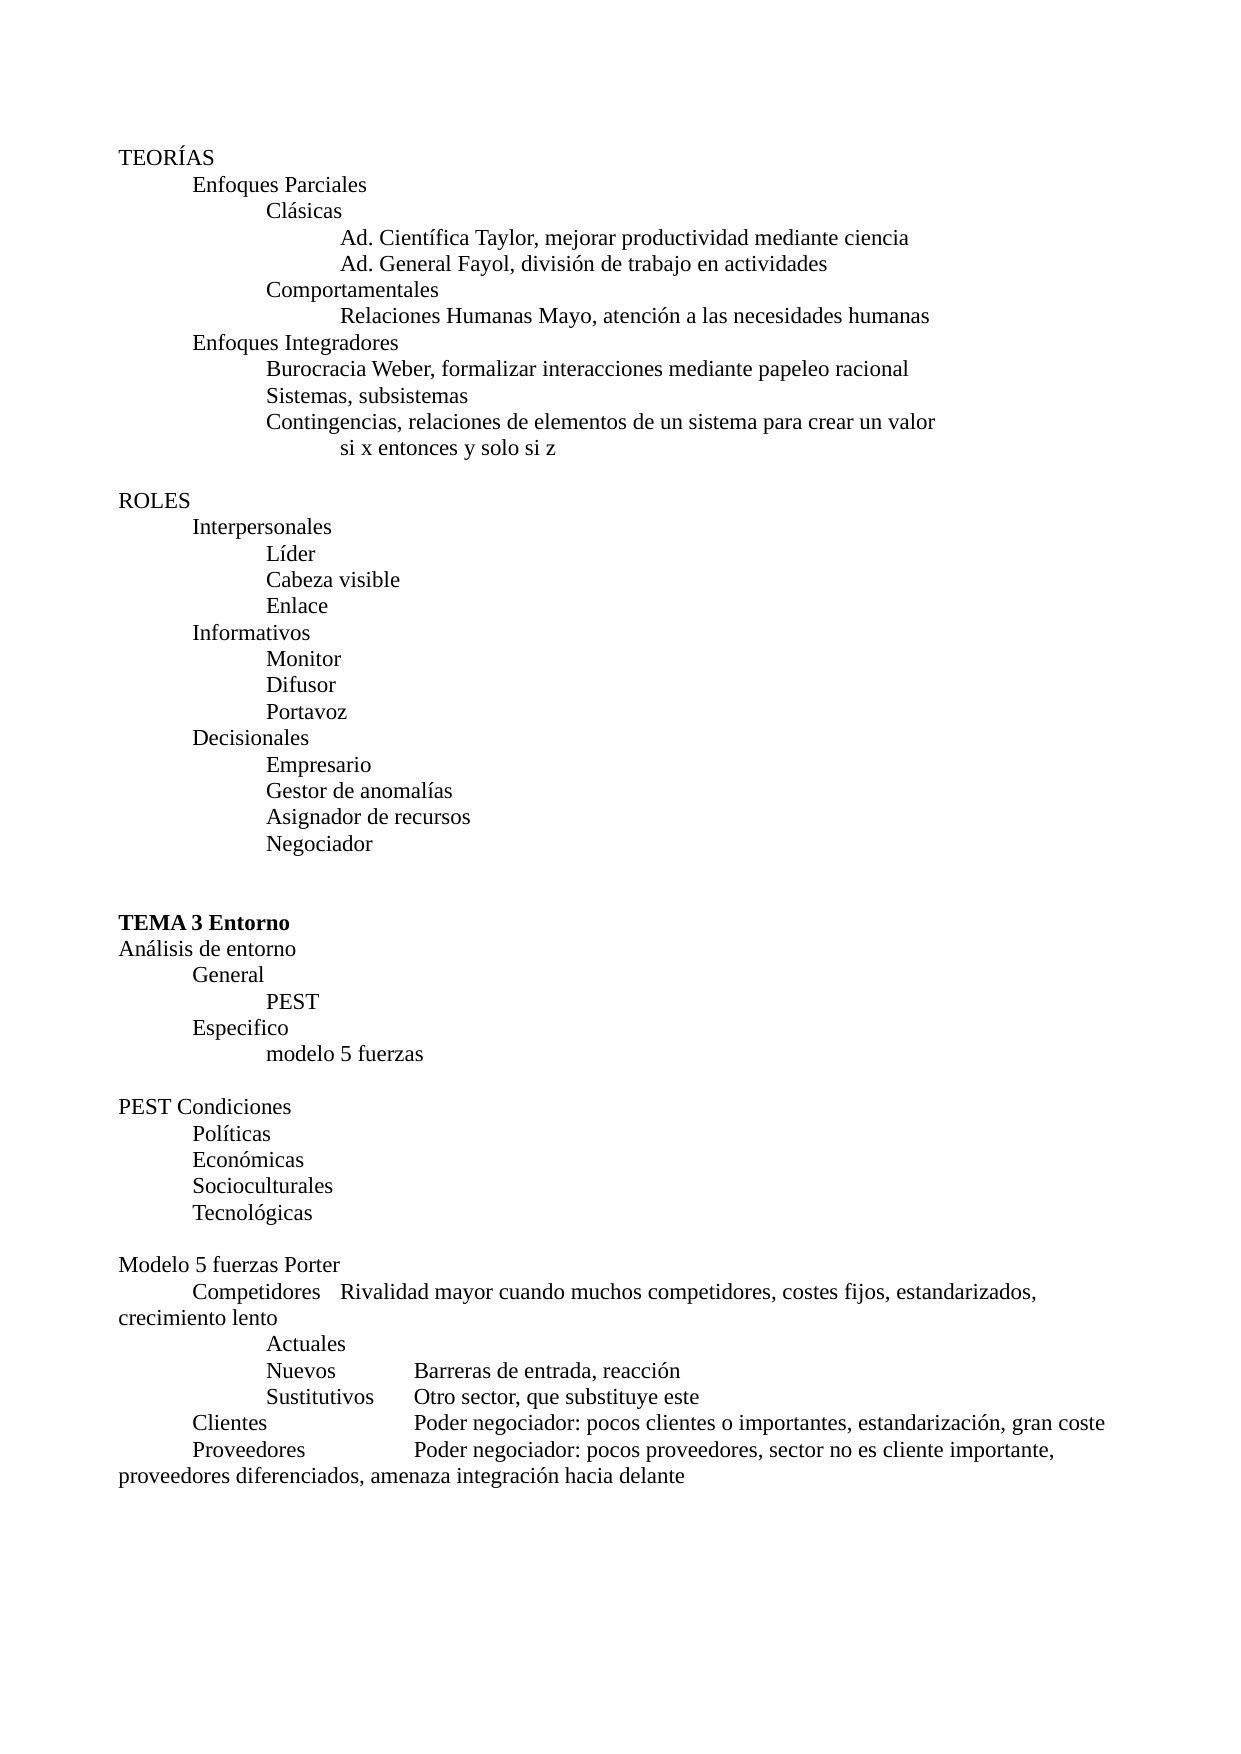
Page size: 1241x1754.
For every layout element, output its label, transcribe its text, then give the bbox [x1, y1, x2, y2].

text Económicas [118, 1146, 1122, 1172]
text Análisis de entorno [118, 935, 1122, 961]
text Contingencias, relaciones de elementos de un sistema para crear un valor [118, 408, 1122, 434]
text Interpersonales [118, 513, 1122, 540]
text ROLES [118, 487, 1122, 513]
text si x entonces y solo si z [118, 434, 1122, 461]
text Tecnológicas [118, 1199, 1122, 1225]
text Empresario [118, 751, 1122, 777]
text TEMA 3 Entorno [118, 909, 1122, 935]
text Nuevos Barreras de entrada, reacción [118, 1357, 1122, 1383]
text PEST Condiciones [118, 1093, 1122, 1119]
text modelo 5 fuerzas [118, 1041, 1122, 1067]
text Enfoques Parciales [118, 171, 1122, 197]
text Modelo 5 fuerzas Porter [118, 1251, 1122, 1278]
text Comportamentales [118, 276, 1122, 303]
text Clásicas [118, 197, 1122, 223]
text Líder [118, 540, 1122, 566]
text Enfoques Integradores [118, 329, 1122, 355]
text Ad. General Fayol, división de trabajo en actividades [118, 250, 1122, 276]
text Decisionales [118, 724, 1122, 751]
text Burocracia Weber, formalizar interacciones mediante papeleo racional [118, 355, 1122, 382]
text Enlace [118, 592, 1122, 619]
text Relaciones Humanas Mayo, atención a las necesidades humanas [118, 303, 1122, 329]
text Políticas [118, 1119, 1122, 1146]
text Cabeza visible [118, 566, 1122, 592]
text Asignador de recursos [118, 803, 1122, 830]
text Sistemas, subsistemas [118, 382, 1122, 408]
text Ad. Científica Taylor, mejorar productividad mediante ciencia [118, 223, 1122, 250]
text Competidores Rivalidad mayor cuando muchos competidores, costes fijos, estandarizados, crecimiento lento [118, 1278, 1122, 1330]
text Negociador [118, 830, 1122, 856]
text Gestor de anomalías [118, 777, 1122, 803]
text Socioculturales [118, 1172, 1122, 1199]
text Proveedores Poder negociador: pocos proveedores, sector no es cliente importante, proveedores diferenciados, amenaza integración hacia delante [118, 1436, 1122, 1488]
text Especifico [118, 1014, 1122, 1041]
text Sustitutivos Otro sector, que substituye este [118, 1383, 1122, 1409]
text Informativos [118, 619, 1122, 645]
text Actuales [118, 1330, 1122, 1357]
text General [118, 961, 1122, 988]
text Difusor [118, 672, 1122, 698]
text TEORÍAS [118, 144, 1122, 171]
text Portavoz [118, 698, 1122, 724]
text PEST [118, 988, 1122, 1014]
text Clientes Poder negociador: pocos clientes o importantes, estandarización, gran coste [118, 1409, 1122, 1436]
text Monitor [118, 645, 1122, 672]
